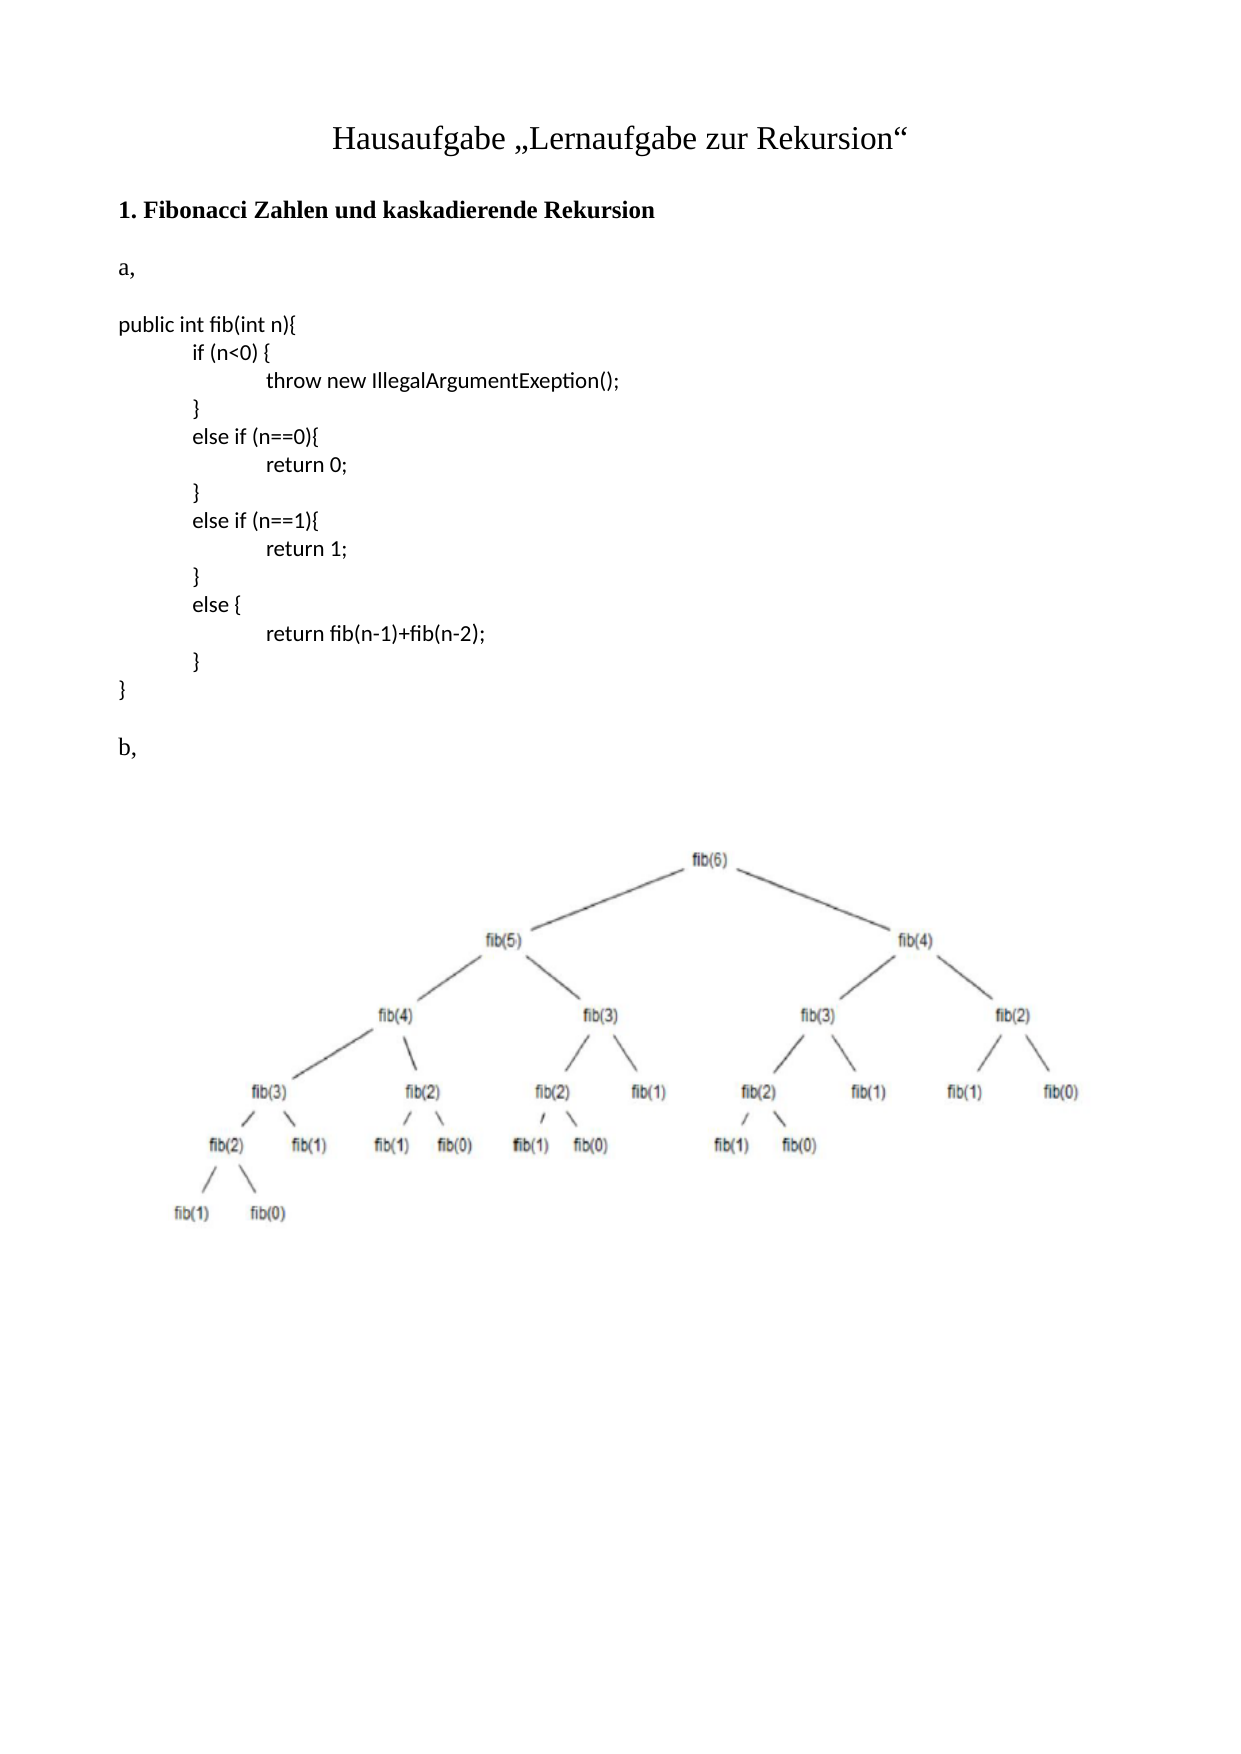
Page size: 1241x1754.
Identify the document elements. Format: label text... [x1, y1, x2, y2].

text else { [118, 590, 1122, 618]
text return 1; [118, 534, 1122, 562]
text } [118, 675, 1122, 703]
text return fib(n-1)+fib(n-2); [118, 618, 1122, 647]
text public int fib(int n){ [118, 310, 1122, 338]
text if (n<0) { [118, 338, 1122, 366]
text } [118, 647, 1122, 675]
text } [118, 394, 1122, 422]
text b, [118, 732, 1122, 761]
text 1. Fibonacci Zahlen und kaskadierende Rekursion [118, 195, 1122, 223]
picture [117, 818, 1123, 1249]
text Hausaufgabe „Lernaufgabe zur Rekursion“ [118, 118, 1122, 156]
text a, [118, 252, 1122, 281]
text else if (n==0){ [118, 422, 1122, 450]
text throw new IllegalArgumentExeption(); [118, 366, 1122, 394]
text return 0; [118, 450, 1122, 478]
text else if (n==1){ [118, 506, 1122, 534]
text } [118, 562, 1122, 590]
text } [118, 478, 1122, 506]
